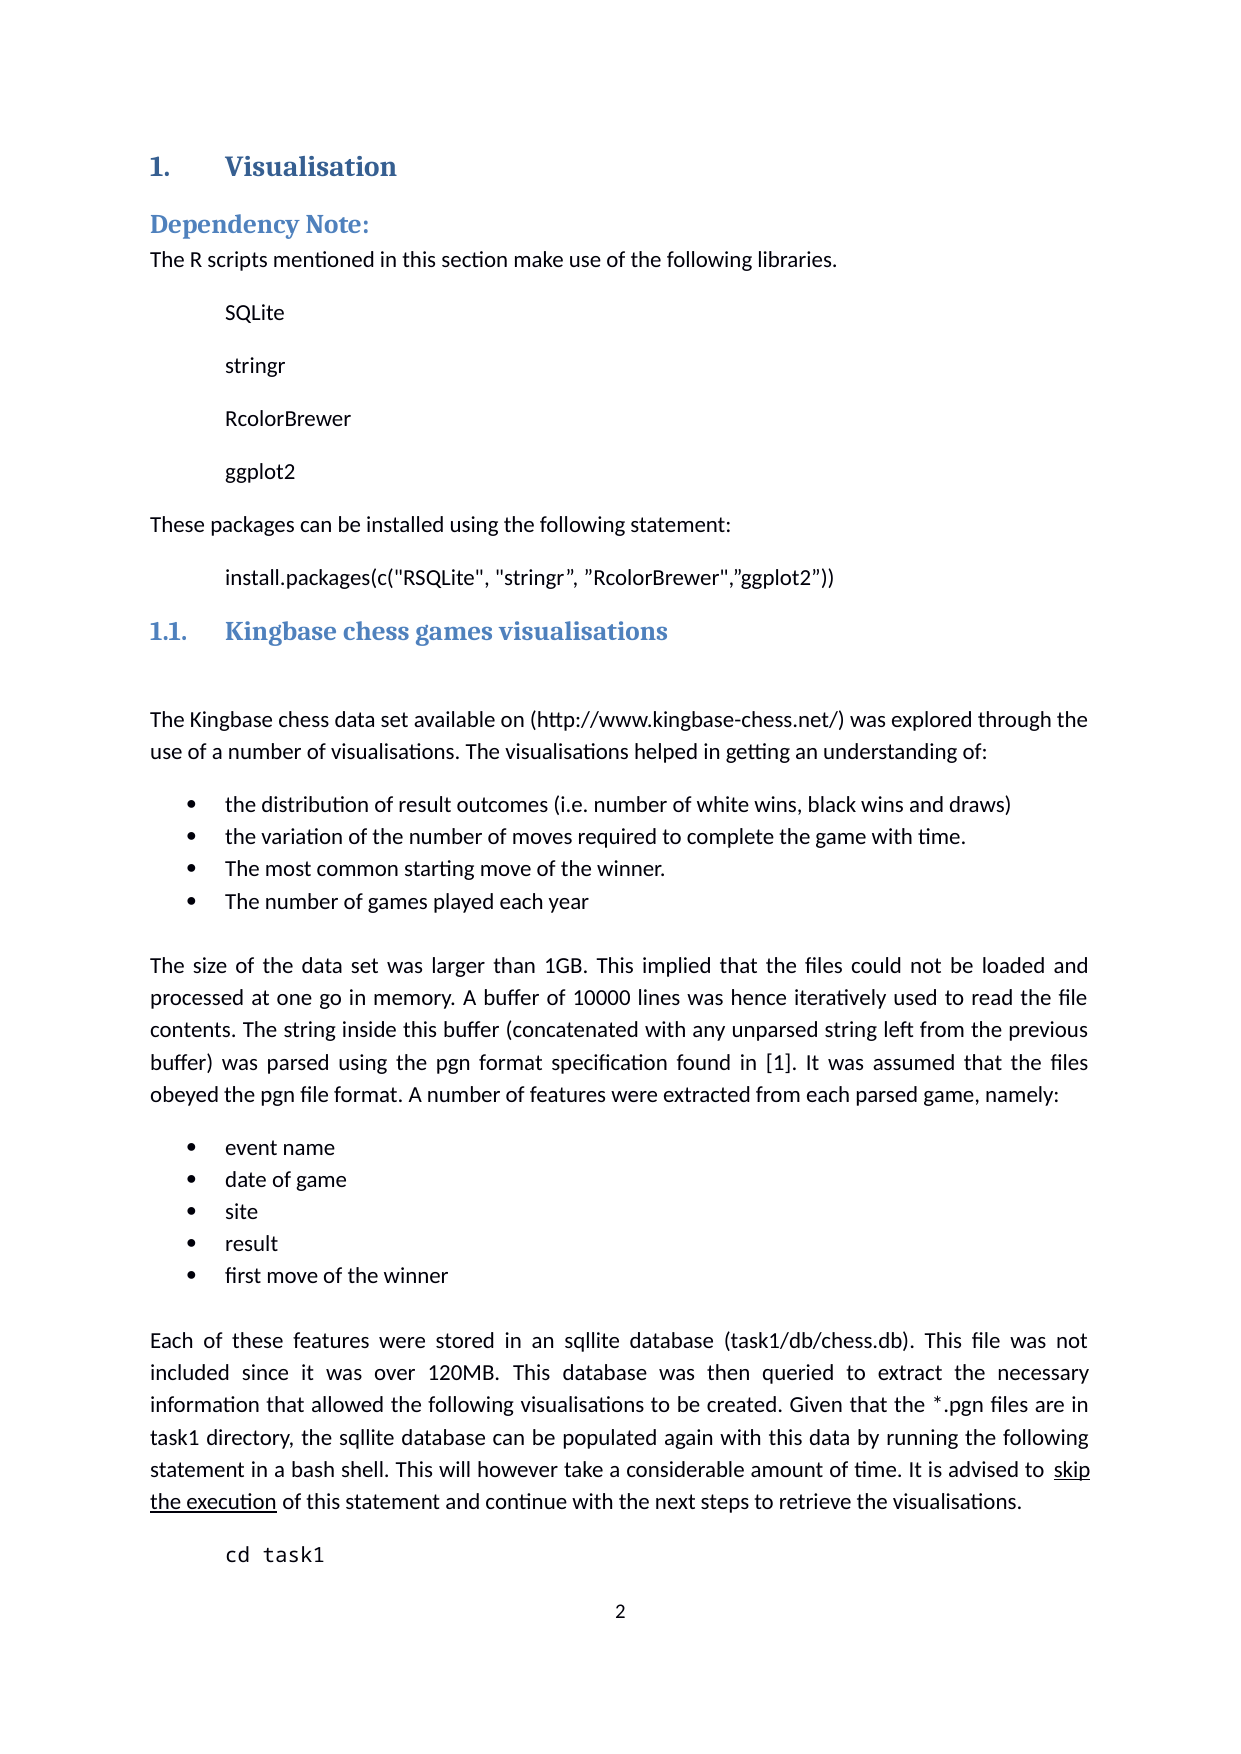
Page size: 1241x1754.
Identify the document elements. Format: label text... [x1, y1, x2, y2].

text These packages can be installed using the following statement: [150, 510, 1090, 538]
list site [187, 1197, 1090, 1225]
subtitle Dependency Note: [150, 209, 1090, 241]
list the variation of the number of moves required to complete the game with time. [187, 822, 1090, 850]
subtitle 1.1. Kingbase chess games visualisations [150, 616, 1090, 647]
text The Kingbase chess data set available on (http://www.kingbase-chess.net/) was explored through the use of a number of visualisations. The visualisations helped in getting an understanding of: [150, 705, 1090, 765]
text RcolorBrewer [225, 404, 1090, 432]
subtitle 1. Visualisation [150, 150, 1090, 183]
text Each of these features were stored in an sqllite database (task1/db/chess.db). This file was not included since it was over 120MB. This database was then queried to extract the necessary information that allowed the following visualisations to be created. Given that the *.pgn files are in task1 directory, the sqllite database can be populated again with this data by running the following statement in a bash shell. This will however take a considerable amount of time. It is advised to skip the execution of this statement and continue with the next steps to retrieve the visualisations. [150, 1326, 1090, 1515]
list date of game [187, 1165, 1090, 1193]
text SQLite [225, 298, 1090, 326]
text cd task1 [225, 1540, 1090, 1568]
list first move of the winner [187, 1262, 1090, 1290]
list The most common starting move of the winner. [187, 854, 1090, 883]
list The number of games played each year [187, 887, 1090, 915]
text stringr [225, 351, 1090, 379]
text The R scripts mentioned in this section make use of the following libraries. [150, 245, 1090, 273]
list result [187, 1229, 1090, 1257]
text install.packages(c("RSQLite", "stringr”, ”RcolorBrewer",”ggplot2”)) [150, 563, 1090, 591]
list event name [187, 1133, 1090, 1161]
text ggplot2 [225, 457, 1090, 485]
text The size of the data set was larger than 1GB. This implied that the files could not be loaded and processed at one go in memory. A buffer of 10000 lines was hence iteratively used to read the file contents. The string inside this buffer (concatenated with any unparsed string left from the previous buffer) was parsed using the pgn format specification found in [1]. It was assumed that the files obeyed the pgn file format. A number of features were extracted from each parsed game, namely: [150, 951, 1090, 1108]
list the distribution of result outcomes (i.e. number of white wins, black wins and draws) [187, 790, 1090, 818]
